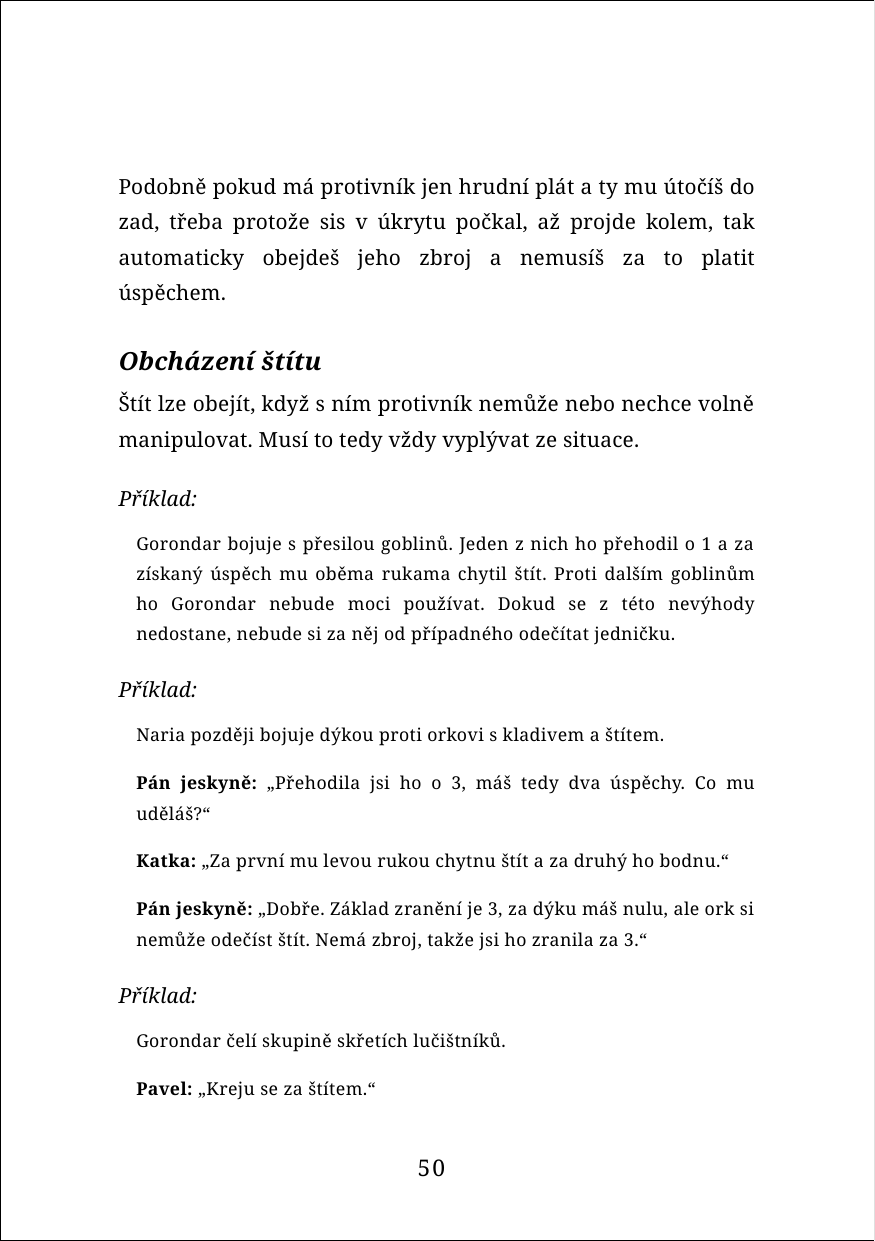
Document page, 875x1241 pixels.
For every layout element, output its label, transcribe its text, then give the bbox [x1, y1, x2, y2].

text Pán jeskyně: „Přehodila jsi ho o 3, máš tedy dva úspěchy. Co mu uděláš?“ [136, 771, 756, 825]
text Gorondar bojuje s přesilou goblinů. Jeden z nich ho přehodil o 1 a za získaný úspěch mu oběma rukama chytil štít. Proti dalším goblinům ho Gorondar nebude moci používat. Dokud se z této nevýhody nedostane, nebude si za něj od případného odečítat jedničku. [136, 531, 756, 646]
text Příklad: [118, 981, 756, 1009]
text Příklad: [118, 676, 756, 704]
text Naria později bojuje dýkou proti orkovi s kladivem a štítem. [136, 723, 756, 747]
text Gorondar čelí skupině skřetích lučištníků. [136, 1028, 756, 1052]
subtitle Obcházení štítu [118, 343, 756, 377]
text Štít lze obejít, když s ním protivník nemůže nebo nechce volně manipulovat. Musí to tedy vždy vyplývat ze situace. [118, 389, 756, 453]
text Pavel: „Kreju se za štítem.“ [136, 1076, 756, 1100]
text Příklad: [118, 484, 756, 512]
text Pán jeskyně: „Dobře. Základ zranění je 3, za dýku máš nulu, ale ork si nemůže odečíst štít. Nemá zbroj, takže jsi ho zranila za 3.“ [136, 897, 756, 951]
text Katka: „Za první mu levou rukou chytnu štít a za druhý ho bodnu.“ [136, 849, 756, 873]
text Podobně pokud má protivník jen hrudní plát a ty mu útočíš do zad, třeba protože sis v úkrytu počkal, až projde kolem, tak automaticky obejdeš jeho zbroj a nemusíš za to platit úspěchem. [118, 172, 756, 307]
